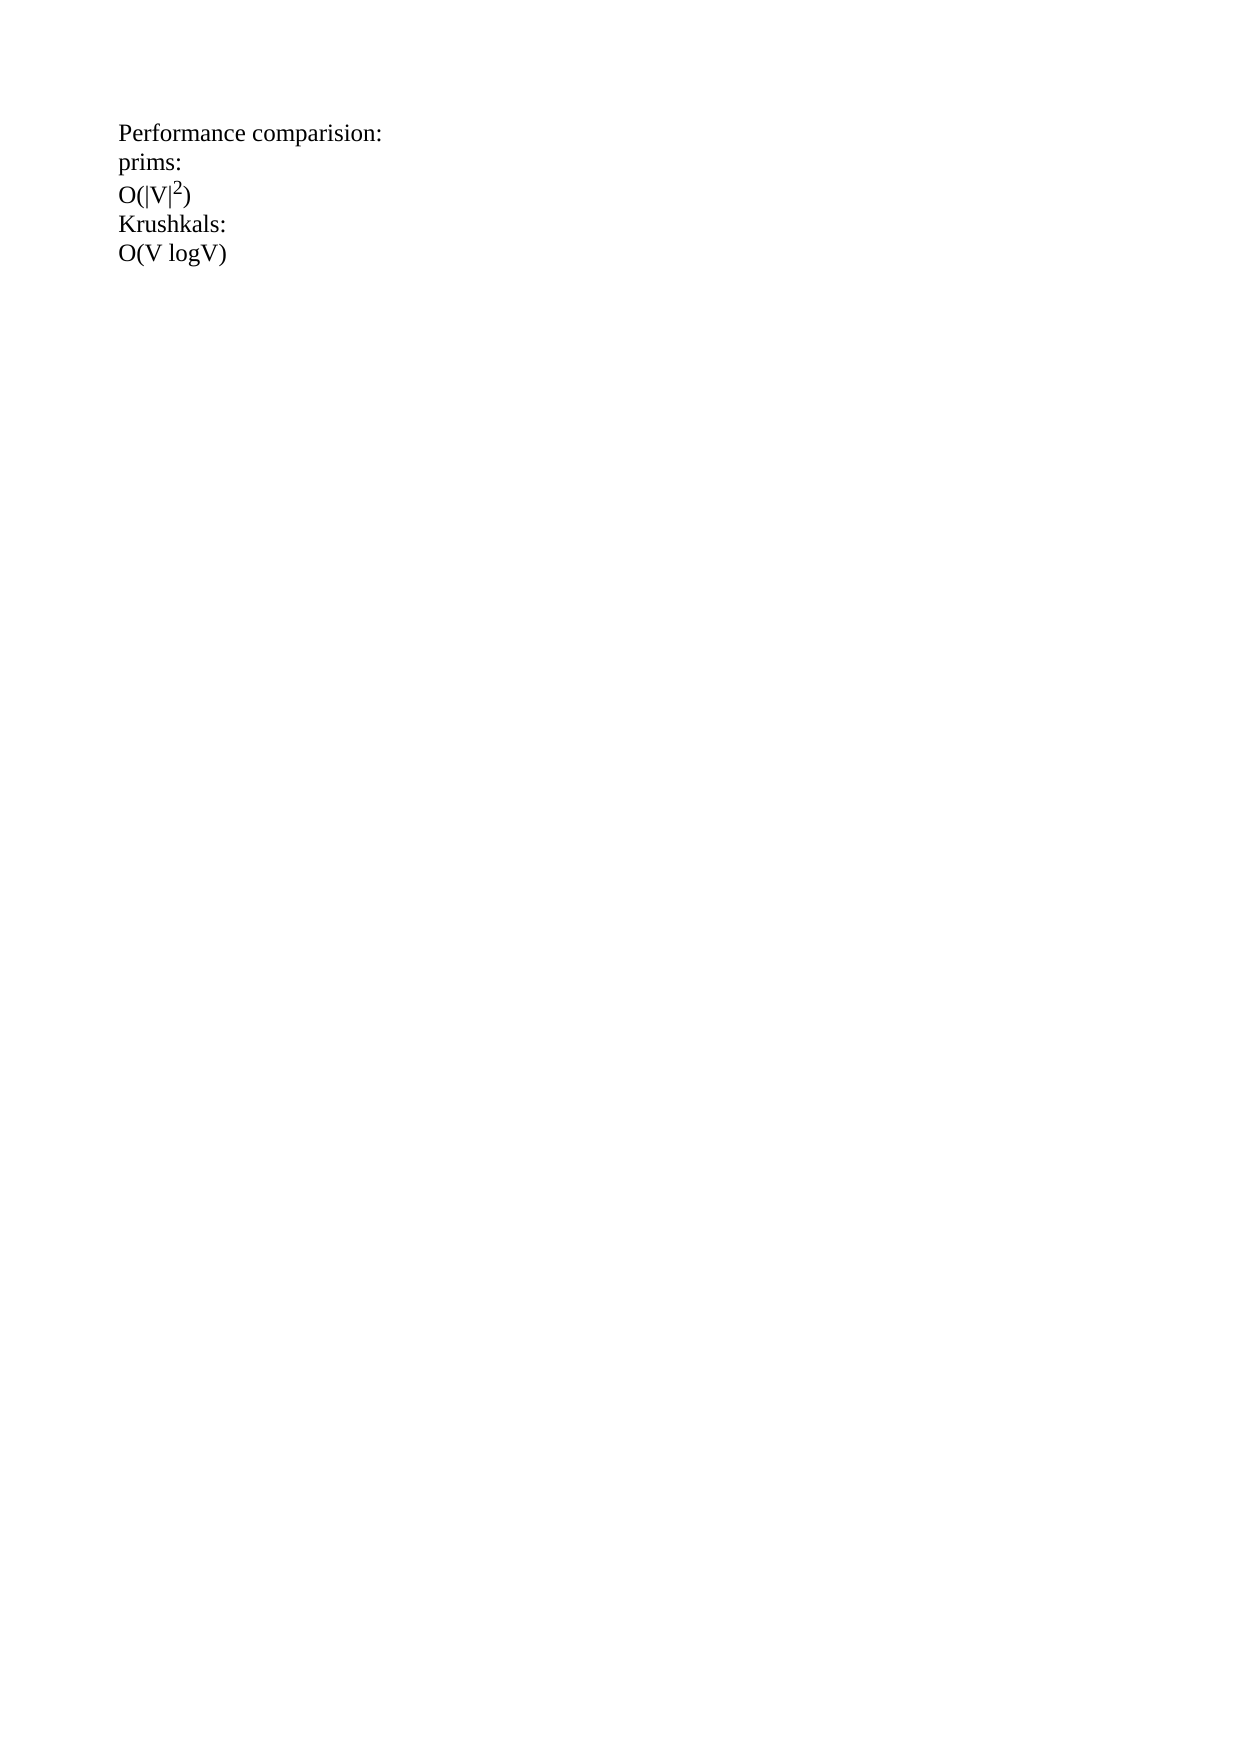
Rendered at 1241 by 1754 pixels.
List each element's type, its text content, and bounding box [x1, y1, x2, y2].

text O(|V|2) [118, 176, 1122, 209]
text Performance comparision: [118, 118, 1122, 147]
text prims: [118, 147, 1122, 176]
text O(V logV) [118, 238, 1122, 267]
text Krushkals: [118, 209, 1122, 238]
